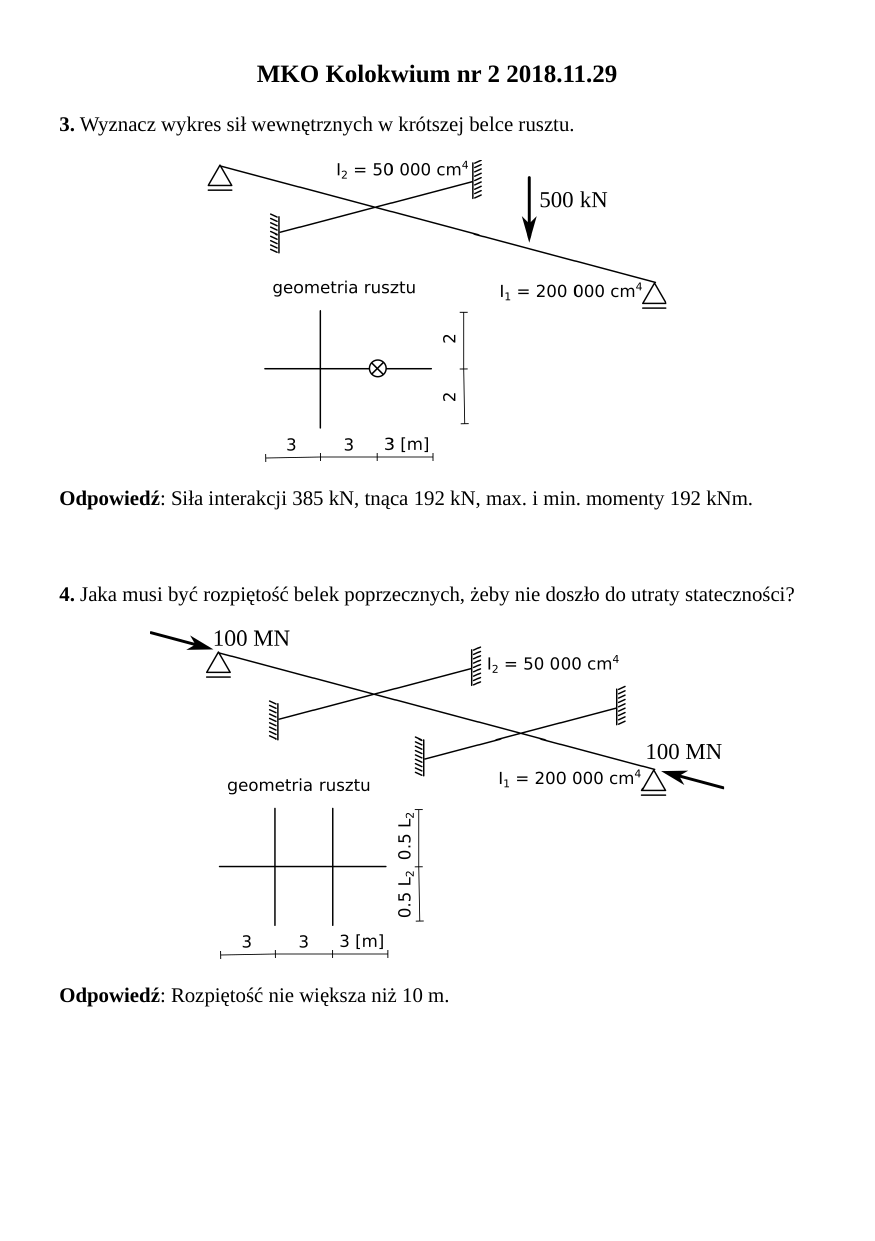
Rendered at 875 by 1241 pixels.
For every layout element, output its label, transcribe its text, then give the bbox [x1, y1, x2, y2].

text 3. Wyznacz wykres sił wewnętrznych w krótszej belce rusztu. [59, 112, 815, 136]
text Odpowiedź: Siła interakcji 385 kN, tnąca 192 kN, max. i min. momenty 192 kNm. [59, 486, 815, 510]
text Odpowiedź: Rozpiętość nie większa niż 10 m. [59, 983, 815, 1007]
picture [207, 160, 667, 462]
picture [150, 630, 725, 959]
text MKO Kolokwium nr 2 2018.11.29 [59, 59, 815, 88]
text 4. Jaka musi być rozpiętość belek poprzecznych, żeby nie doszło do utraty stateczności? [59, 582, 815, 606]
